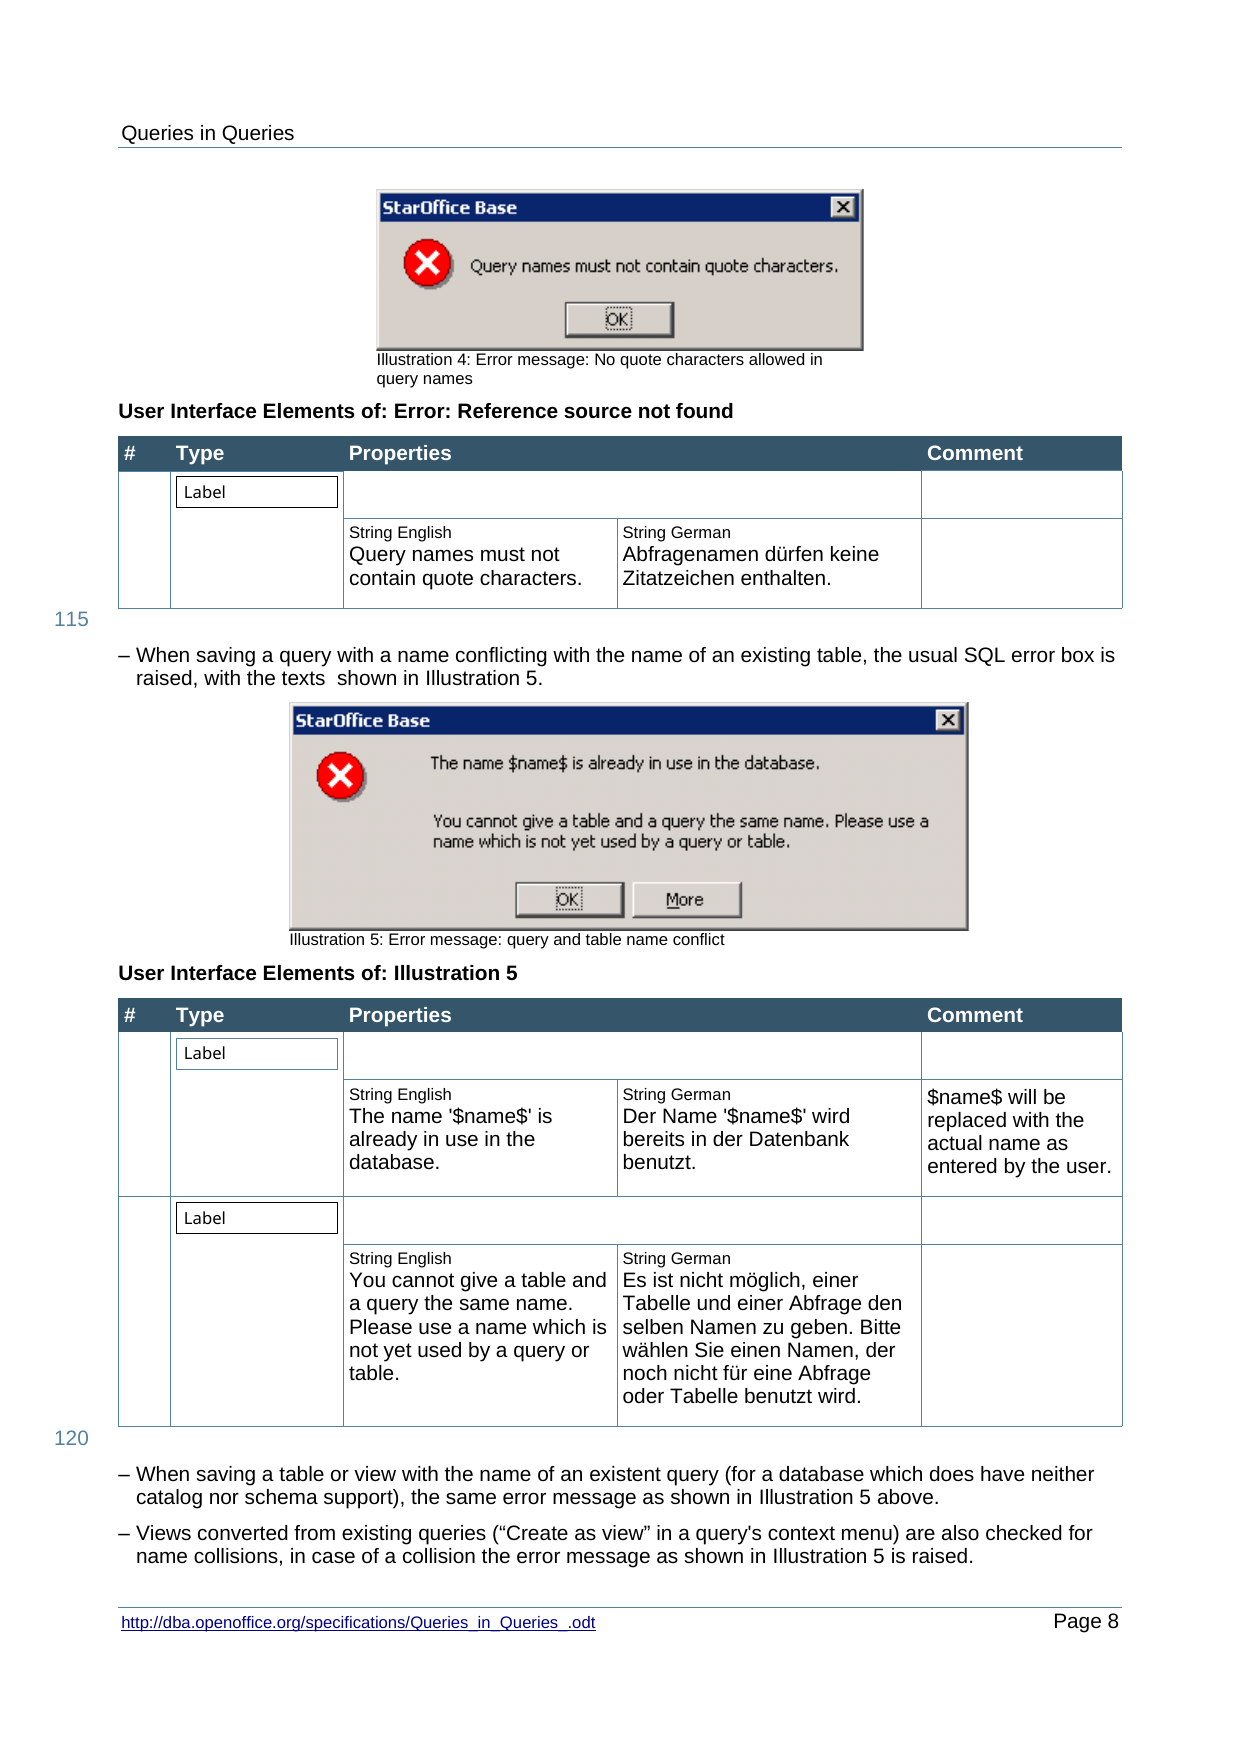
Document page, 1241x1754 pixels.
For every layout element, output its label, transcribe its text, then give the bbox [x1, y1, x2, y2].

picture [376, 189, 864, 351]
table_header Type [170, 998, 343, 1032]
table_cell [922, 1245, 1122, 1426]
table_header Properties [343, 436, 921, 471]
table_header [344, 1032, 921, 1079]
table_header # [118, 436, 170, 471]
table_cell [922, 519, 1122, 608]
table_cell String English You cannot give a table and a query the same name. Please use a name which is not yet used by a query or table. [344, 1245, 617, 1426]
table_cell [171, 1032, 343, 1196]
list When saving a query with a name conflicting with the name of an existing table, the usual SQL error box is raised, with the texts shown in Illustration 5. [118, 643, 1122, 690]
table_cell [171, 472, 343, 608]
list When saving a table or view with the name of an existent query (for a database which does have neither catalog nor schema support), the same error message as shown in Illustration 5 above. [118, 1462, 1122, 1509]
table_cell String English Query names must not contain quote characters. [344, 519, 617, 608]
list Illustration 5: Error message: query and table name conflict [289, 931, 969, 949]
table_cell $name$ will be replaced with the actual name as entered by the user. [922, 1080, 1122, 1196]
table_cell String English The name '$name$' is already in use in the database. [344, 1080, 617, 1196]
table_header [922, 1197, 1122, 1244]
table_cell <#> [119, 472, 170, 608]
text User Interface Elements of: [118, 400, 1122, 423]
picture [289, 702, 969, 931]
table_header [344, 471, 921, 518]
table_header Comment [921, 998, 1122, 1032]
table_cell [171, 1197, 343, 1426]
table_header Comment [921, 436, 1122, 470]
table_cell <#> [119, 1032, 170, 1196]
table_cell String German Der Name '$name$' wird bereits in der Datenbank benutzt. [618, 1080, 921, 1196]
table_header Properties [343, 998, 921, 1032]
table_header [922, 1032, 1122, 1079]
table_cell String German Es ist nicht möglich, einer Tabelle und einer Abfrage den selben Namen zu geben. Bitte wählen Sie einen Namen, der noch nicht für eine Abfrage oder Tabelle benutzt wird. [618, 1245, 921, 1426]
table_header # [118, 998, 170, 1032]
table_header [344, 1197, 921, 1244]
list Views converted from existing queries (“Create as view” in a query's context menu) are also checked for name collisions, in case of a collision the error message as shown in Illustration 5 is raised. [118, 1521, 1122, 1568]
text User Interface Elements of: Illustration 5 [118, 962, 1122, 985]
table_header Type [170, 436, 343, 471]
table_cell String German Abfragenamen dürfen keine Zitatzeichen enthalten. [618, 519, 921, 608]
table_header [922, 471, 1122, 518]
text Illustration 4: Error message: No quote characters allowed in query names [376, 351, 864, 388]
table_cell <#> [119, 1197, 170, 1426]
